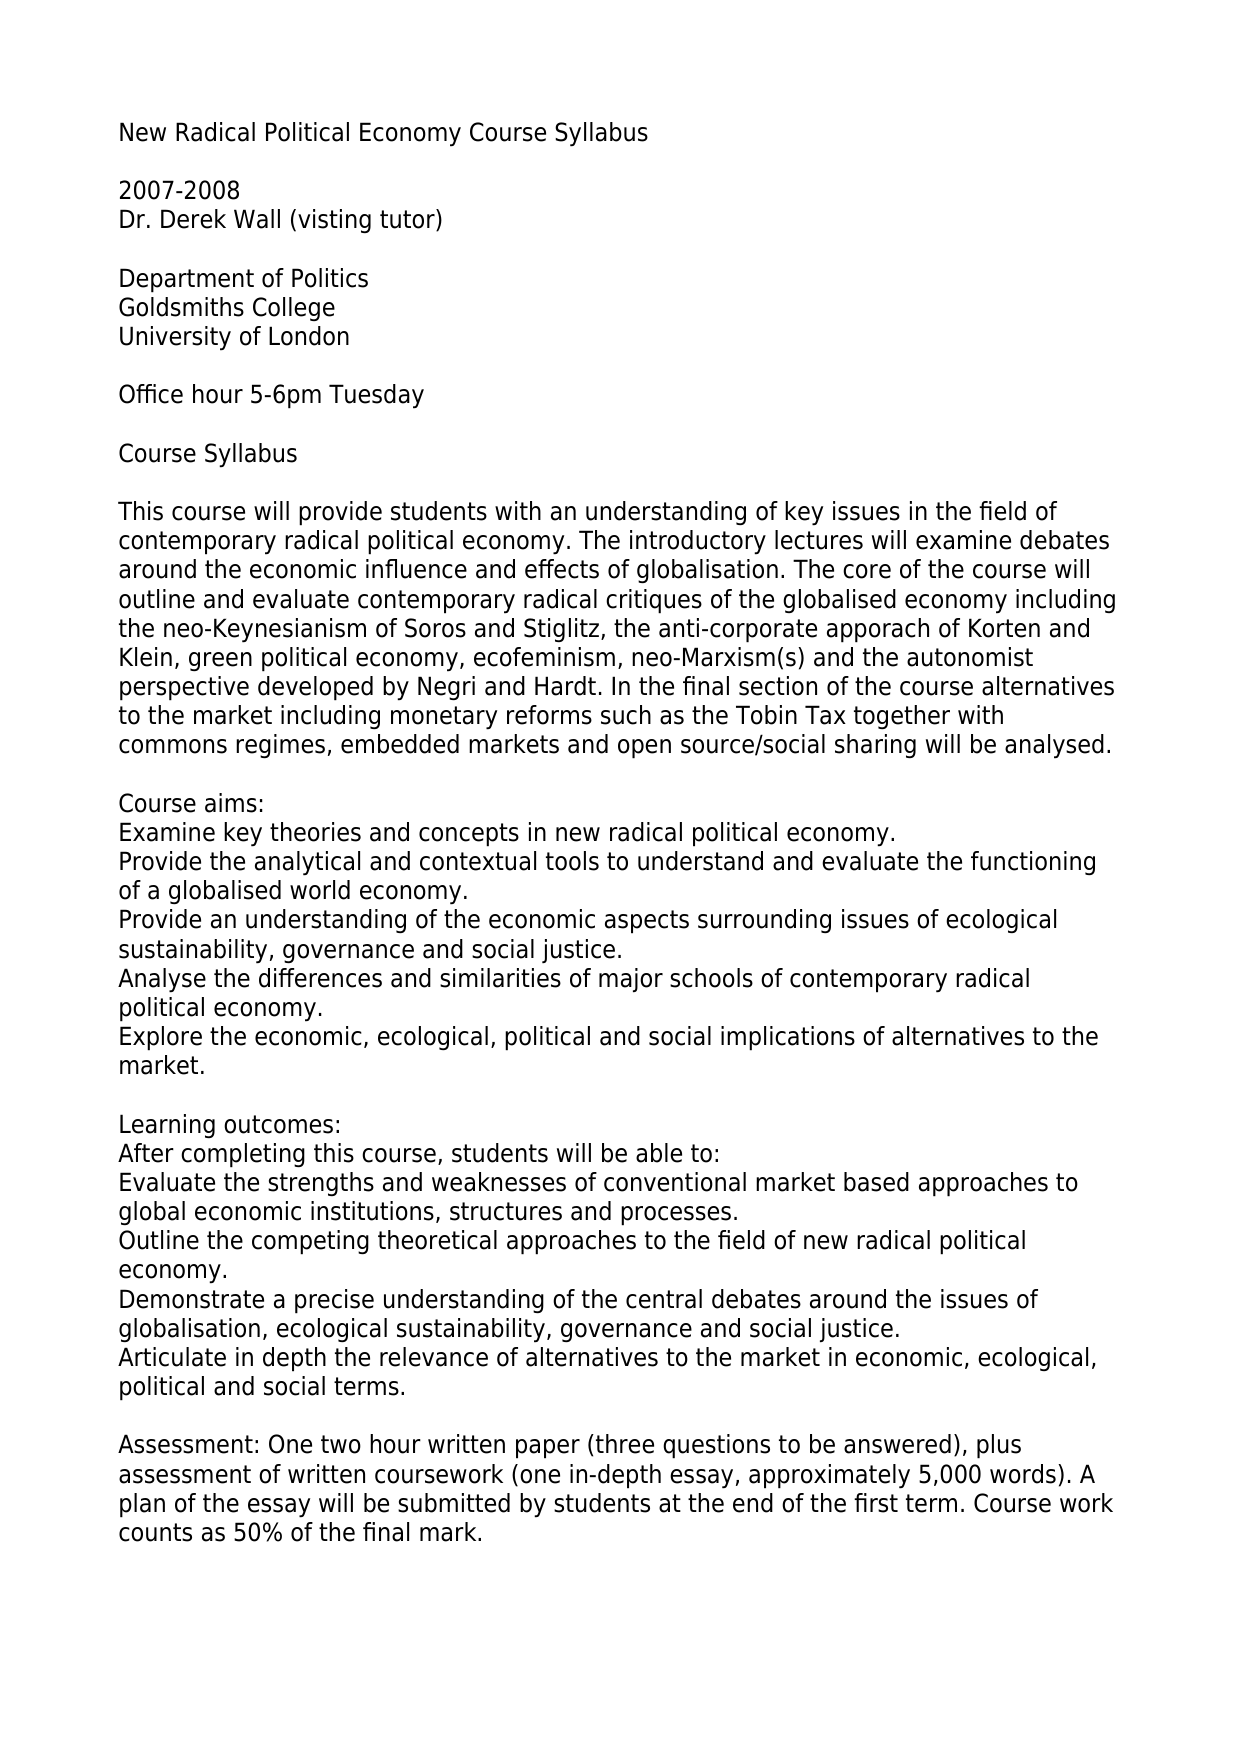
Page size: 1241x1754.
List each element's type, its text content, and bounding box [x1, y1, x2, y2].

text New Radical Political Economy Course Syllabus 2007-2008 Dr. Derek Wall (visting tutor) Department of Politics Goldsmiths College University of London Office hour 5-6pm Tuesday Course Syllabus This course will provide students with an understanding of key issues in the field of contemporary radical political economy. The introductory lectures will examine debates around the economic influence and effects of globalisation. The core of the course will outline and evaluate contemporary radical critiques of the globalised economy including the neo-Keynesianism of Soros and Stiglitz, the anti-corporate apporach of Korten and Klein, green political economy, ecofeminism, neo-Marxism(s) and the autonomist perspective developed by Negri and Hardt. In the final section of the course alternatives to the market including monetary reforms such as the Tobin Tax together with commons regimes, embedded markets and open source/social sharing will be analysed. Course aims: Examine key theories and concepts in new radical political economy. Provide the analytical and contextual tools to understand and evaluate the functioning of a globalised world economy. Provide an understanding of the economic aspects surrounding issues of ecological sustainability, governance and social justice. Analyse the differences and similarities of major schools of contemporary radical political economy. Explore the economic, ecological, political and social implications of alternatives to the market. Learning outcomes: After completing this course, students will be able to: Evaluate the strengths and weaknesses of conventional market based approaches to global economic institutions, structures and processes. Outline the competing theoretical approaches to the field of new radical political economy. Demonstrate a precise understanding of the central debates around the issues of globalisation, ecological sustainability, governance and social justice. Articulate in depth the relevance of alternatives to the market in economic, ecological, political and social terms. Assessment: One two hour written paper (three questions to be answered), plus assessment of written coursework (one in-depth essay, approximately 5,000 words). A plan of the essay will be submitted by students at the end of the first term. Course work counts as 50% of the final mark. [118, 118, 1122, 1635]
